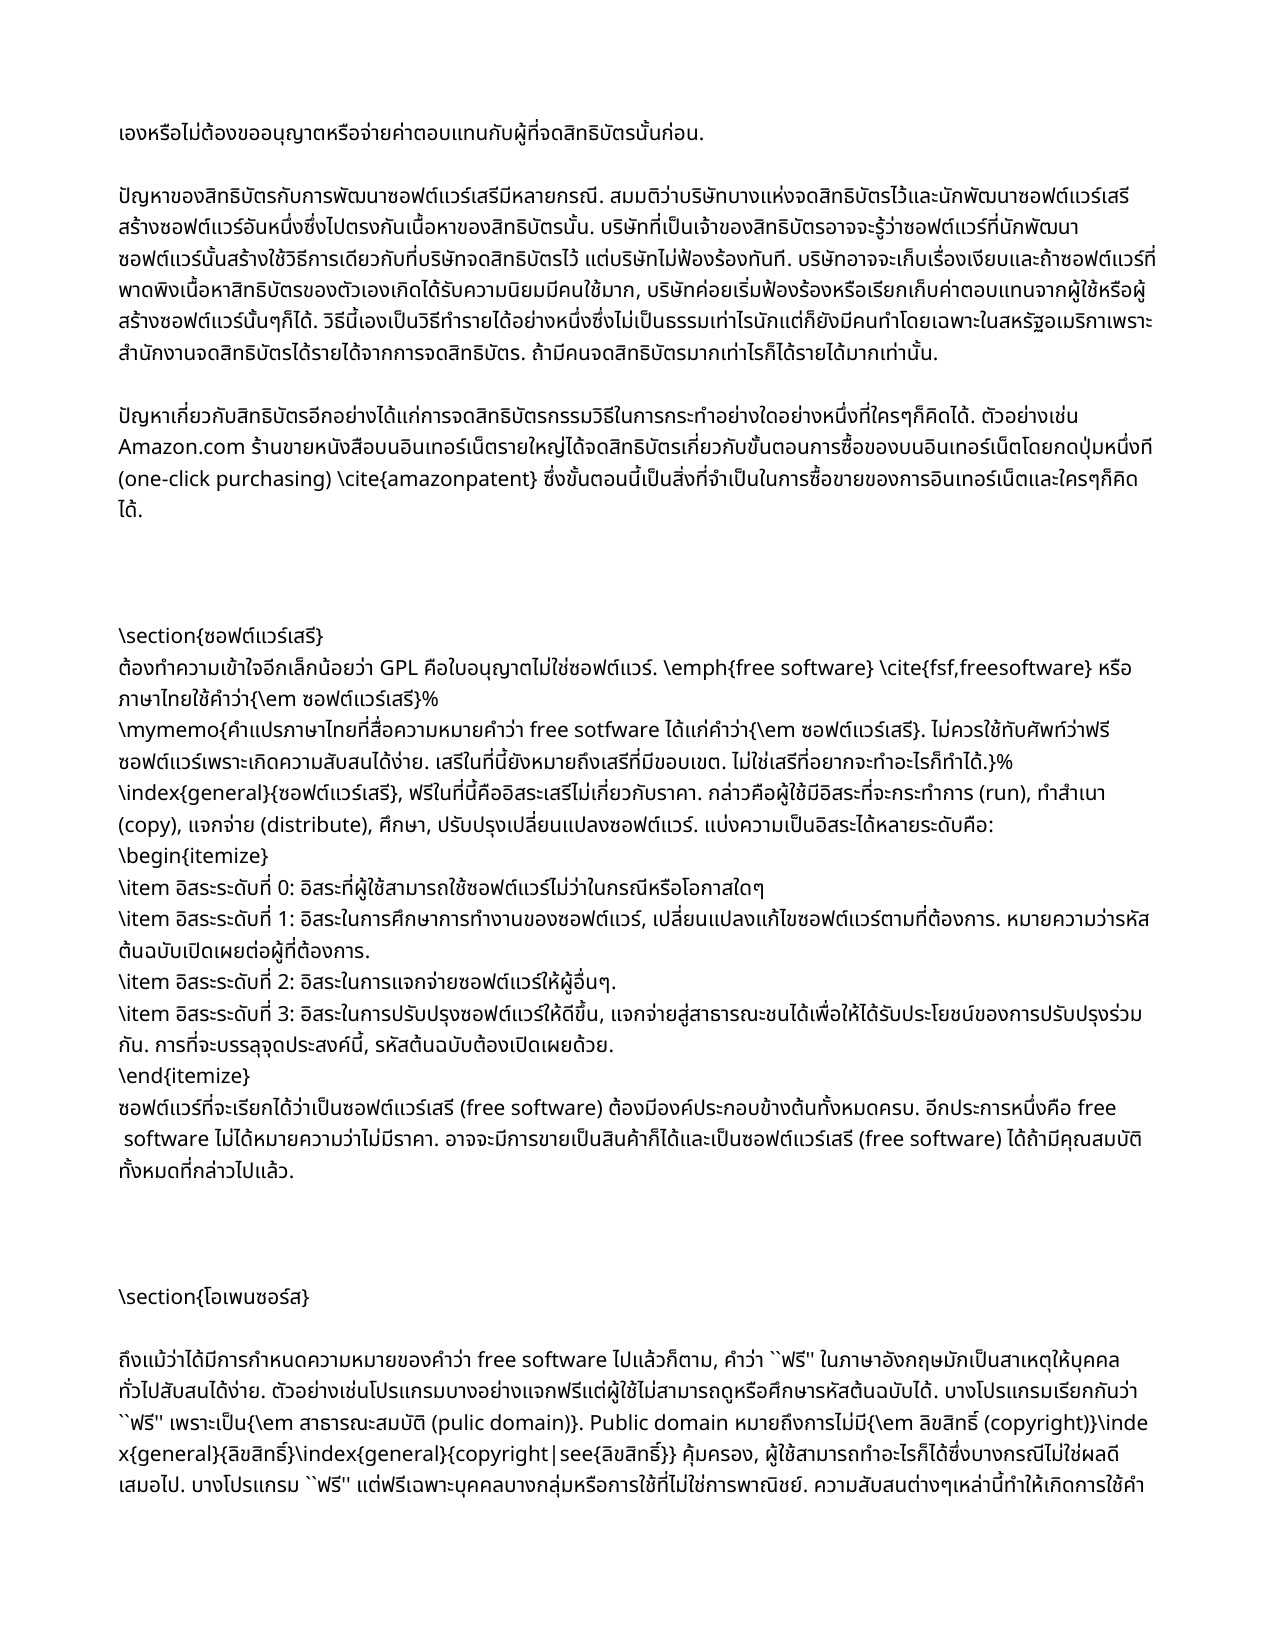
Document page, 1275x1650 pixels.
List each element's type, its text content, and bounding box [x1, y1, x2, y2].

text \item อิสระระดับที่ 2: อิสระในการแจกจ่ายซอฟต์แวร์ให้ผู้อื่นๆ. [118, 967, 1157, 999]
text \section{ซอฟต์แวร์เสรี} [118, 621, 1157, 653]
text ต้องทำความเข้าใจอีกเล็กน้อยว่า GPL คือใบอนุญาตไม่ใช่ซอฟต์แวร์. \emph{free software} \cite{fsf,freesoftware} หรือภาษาไทยใช้คำว่า{\em ซอฟต์แวร์เสรี}% [118, 653, 1157, 716]
text \begin{itemize} [118, 842, 1157, 873]
text \index{general}{ซอฟต์แวร์เสรี}, ฟรีในที่นี้คืออิสระเสรีไม่เกี่ยวกับราคา. กล่าวคือผู้ใช้มีอิสระที่จะกระทำการ (run), ทำสำเนา (copy), แจกจ่าย (distribute), ศึกษา, ปรับปรุงเปลี่ยนแปลงซอฟต์แวร์. แบ่งความเป็นอิสระได้หลายระดับคือ: [118, 779, 1157, 842]
text ปัญหาเกี่ยวกับสิทธิบัตรอีกอย่างได้แก่การจดสิทธิบัตรกรรมวิธีในการกระทำอย่างใดอย่างหนึ่งที่ใครๆก็คิดได้. ตัวอย่างเช่น Amazon.com ร้านขายหนังสือบนอินเทอร์เน็ตรายใหญ่ได้จดสิทธิบัตรเกี่ยวกับขั้นตอนการซื้อของบนอินเทอร์เน็ตโดยกดปุ่มหนึ่งที (one-click purchasing) \cite{amazonpatent} ซึ่งขั้นตอนนี้เป็นสิ่งที่จำเป็นในการซื้อขายของการอินเทอร์เน็ตและใครๆก็คิดได้. [118, 401, 1157, 527]
text ซอฟต์แวร์ที่จะเรียกได้ว่าเป็นซอฟต์แวร์เสรี (free software) ต้องมีองค์ประกอบข้างต้นทั้งหมดครบ. อีกประการหนึ่งคือ free software ไม่ได้หมายความว่าไม่มีราคา. อาจจะมีการขายเป็นสินค้าก็ได้และเป็นซอฟต์แวร์เสรี (free software) ได้ถ้ามีคุณสมบัติทั้งหมดที่กล่าวไปแล้ว. [118, 1093, 1157, 1188]
text \item อิสระระดับที่ 1: อิสระในการศึกษาการทำงานของซอฟต์แวร์, เปลี่ยนแปลงแก้ไขซอฟต์แวร์ตามที่ต้องการ. หมายความว่ารหัสต้นฉบับเปิดเผยต่อผู้ที่ต้องการ. [118, 904, 1157, 967]
text \item อิสระระดับที่ 3: อิสระในการปรับปรุงซอฟต์แวร์ให้ดีขึ้น, แจกจ่ายสู่สาธารณะชนได้เพื่อให้ได้รับประโยชน์ของการปรับปรุงร่วมกัน. การที่จะบรรลุจุดประสงค์นี้, รหัสต้นฉบับต้องเปิดเผยด้วย. [118, 999, 1157, 1062]
text \section{โอเพนซอร์ส} [118, 1282, 1157, 1313]
text \item อิสระระดับที่ 0: อิสระที่ผู้ใช้สามารถใช้ซอฟต์แวร์ไม่ว่าในกรณีหรือโอกาสใดๆ [118, 873, 1157, 904]
text ปัญหาของสิทธิบัตรกับการพัฒนาซอฟต์แวร์เสรีมีหลายกรณี. สมมติว่าบริษัทบางแห่งจดสิทธิบัตรไว้และนักพัฒนาซอฟต์แวร์เสรีสร้างซอฟต์แวร์อันหนึ่งซึ่งไปตรงกันเนื้อหาของสิทธิบัตรนั้น. บริษัทที่เป็นเจ้าของสิทธิบัตรอาจจะรู้ว่าซอฟต์แวร์ที่นักพัฒนาซอฟต์แวร์นั้นสร้างใช้วิธีการเดียวกับที่บริษัทจดสิทธิบัตรไว้ แต่บริษัทไม่ฟ้องร้องทันที. บริษัทอาจจะเก็บเรื่องเงียบและถ้าซอฟต์แวร์ที่พาดพิงเนื้อหาสิทธิบัตรของตัวเองเกิดได้รับความนิยมมีคนใช้มาก, บริษัทค่อยเริ่มฟ้องร้องหรือเรียกเก็บค่าตอบแทนจากผู้ใช้หรือผู้สร้างซอฟต์แวร์นั้นๆก็ได้. วิธีนี้เองเป็นวิธีทำรายได้อย่างหนึ่งซึ่งไม่เป็นธรรมเท่าไรนักแต่ก็ยังมีคนทำโดยเฉพาะในสหรัฐอเมริกาเพราะสำนักงานจดสิทธิบัตรได้รายได้จากการจดสิทธิบัตร. ถ้ามีคนจดสิทธิบัตรมากเท่าไรก็ได้รายได้มากเท่านั้น. [118, 181, 1157, 370]
text \mymemo{คำแปรภาษาไทยที่สื่อความหมายคำว่า free sotfware ได้แก่คำว่า{\em ซอฟต์แวร์เสรี}. ไม่ควรใช้ทับศัพท์ว่าฟรีซอฟต์แวร์เพราะเกิดความสับสนได้ง่าย. เสรีในที่นี้ยังหมายถึงเสรีที่มีขอบเขต. ไม่ใช่เสรีที่อยากจะทำอะไรก็ทำได้.}% [118, 716, 1157, 779]
text เองหรือไม่ต้องขออนุญาตหรือจ่ายค่าตอบแทนกับผู้ที่จดสิทธิบัตรนั้นก่อน. [118, 118, 1157, 149]
text ถึงแม้ว่าได้มีการกำหนดความหมายของคำว่า free software ไปแล้วก็ตาม, คำว่า ``ฟรี'' ในภาษาอังกฤษมักเป็นสาเหตุให้บุคคลทั่วไปสับสนได้ง่าย. ตัวอย่างเช่นโปรแกรมบางอย่างแจกฟรีแต่ผู้ใช้ไม่สามารถดูหรือศึกษารหัสต้นฉบับได้. บางโปรแกรมเรียกกันว่า ``ฟรี'' เพราะเป็น{\em สาธารณะสมบัติ (pulic domain)}. Public domain หมายถึงการไม่มี{\em ลิขสิทธิ์ (copyright)}\index{general}{ลิขสิทธิ์}\index{general}{copyright|see{ลิขสิทธิ์}} คุ้มครอง, ผู้ใช้สามารถทำอะไรก็ได้ซึ่งบางกรณีไม่ใช่ผลดีเสมอไป. บางโปรแกรม ``ฟรี'' แต่ฟรีเฉพาะบุคคลบางกลุ่มหรือการใช้ที่ไม่ใช่การพาณิชย์. ความสับสนต่างๆเหล่านี้ทำให้เกิดการใช้คำ [118, 1345, 1157, 1502]
text \end{itemize} [118, 1062, 1157, 1093]
